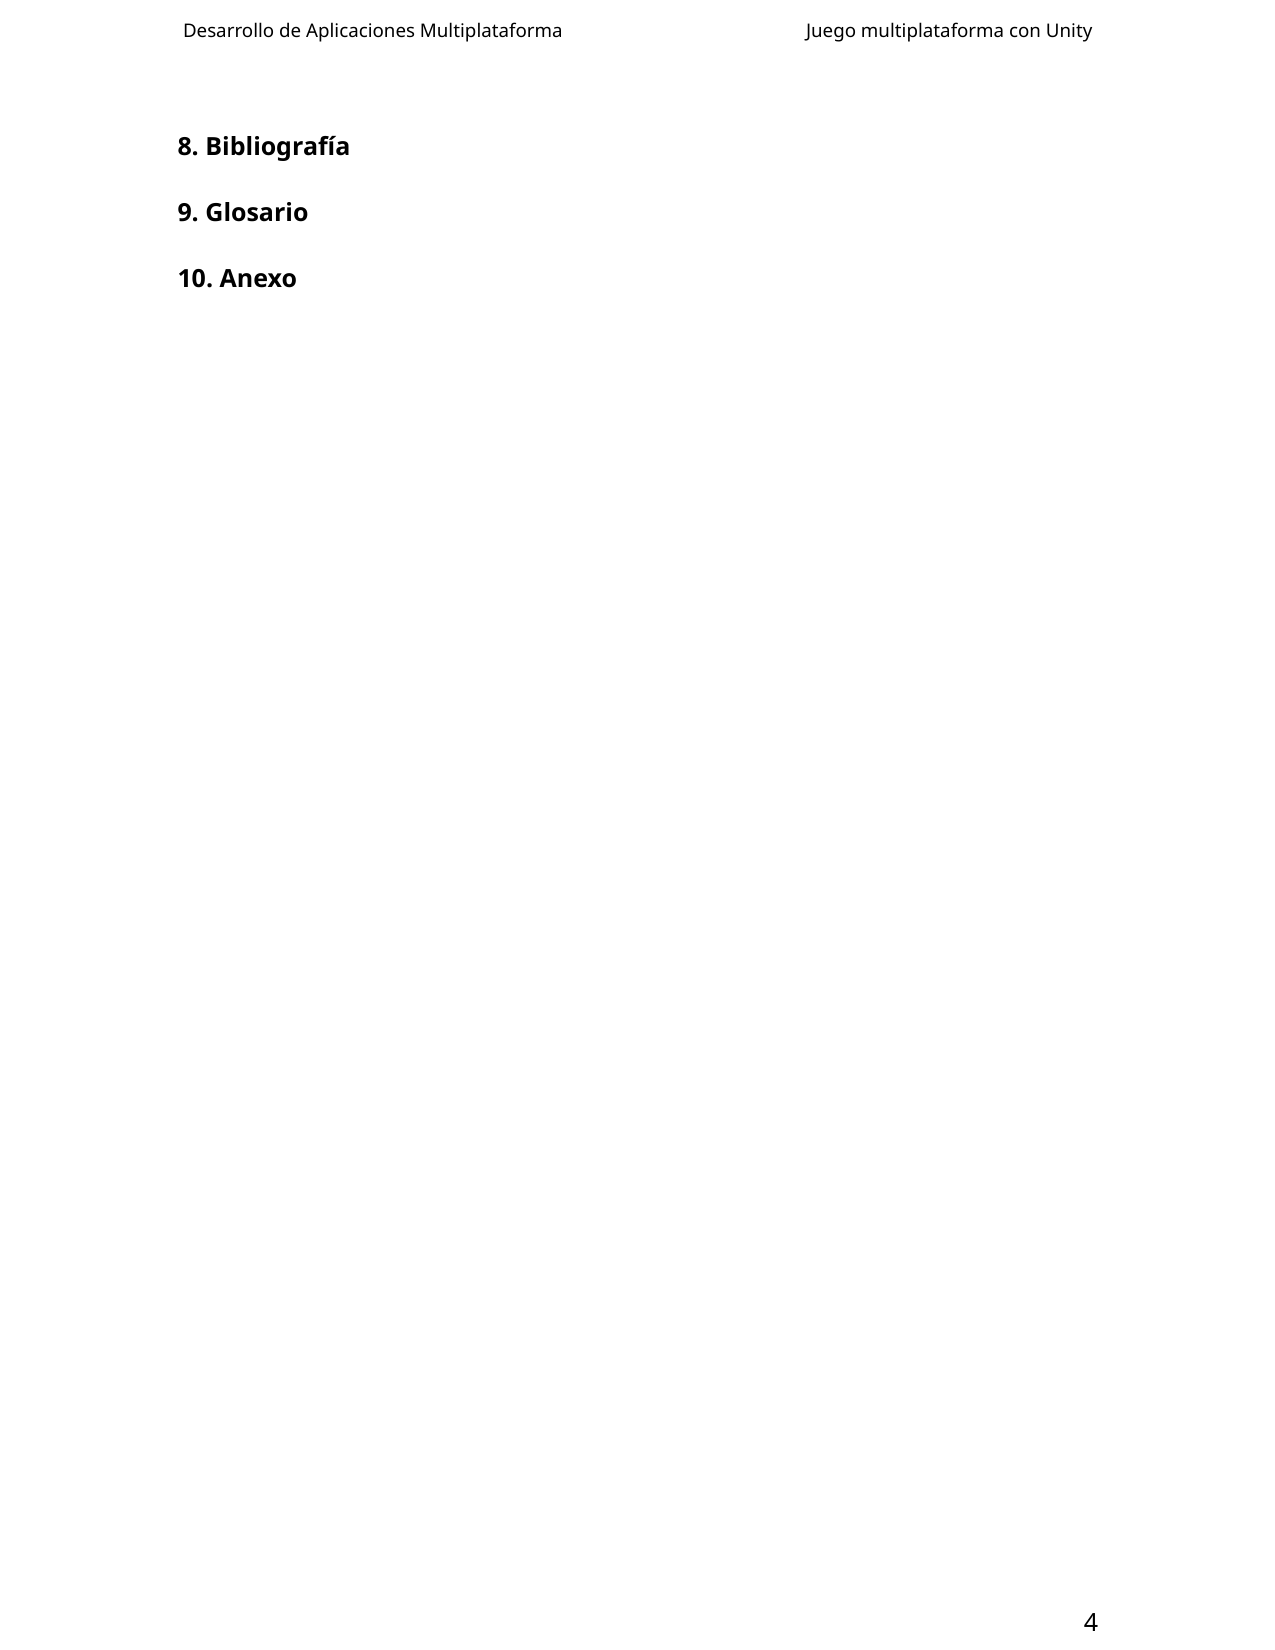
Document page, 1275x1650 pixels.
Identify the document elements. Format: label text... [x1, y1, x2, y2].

text 8. Bibliografía [177, 129, 1098, 163]
text 9. Glosario [177, 194, 1098, 229]
text 10. Anexo [177, 260, 1098, 294]
